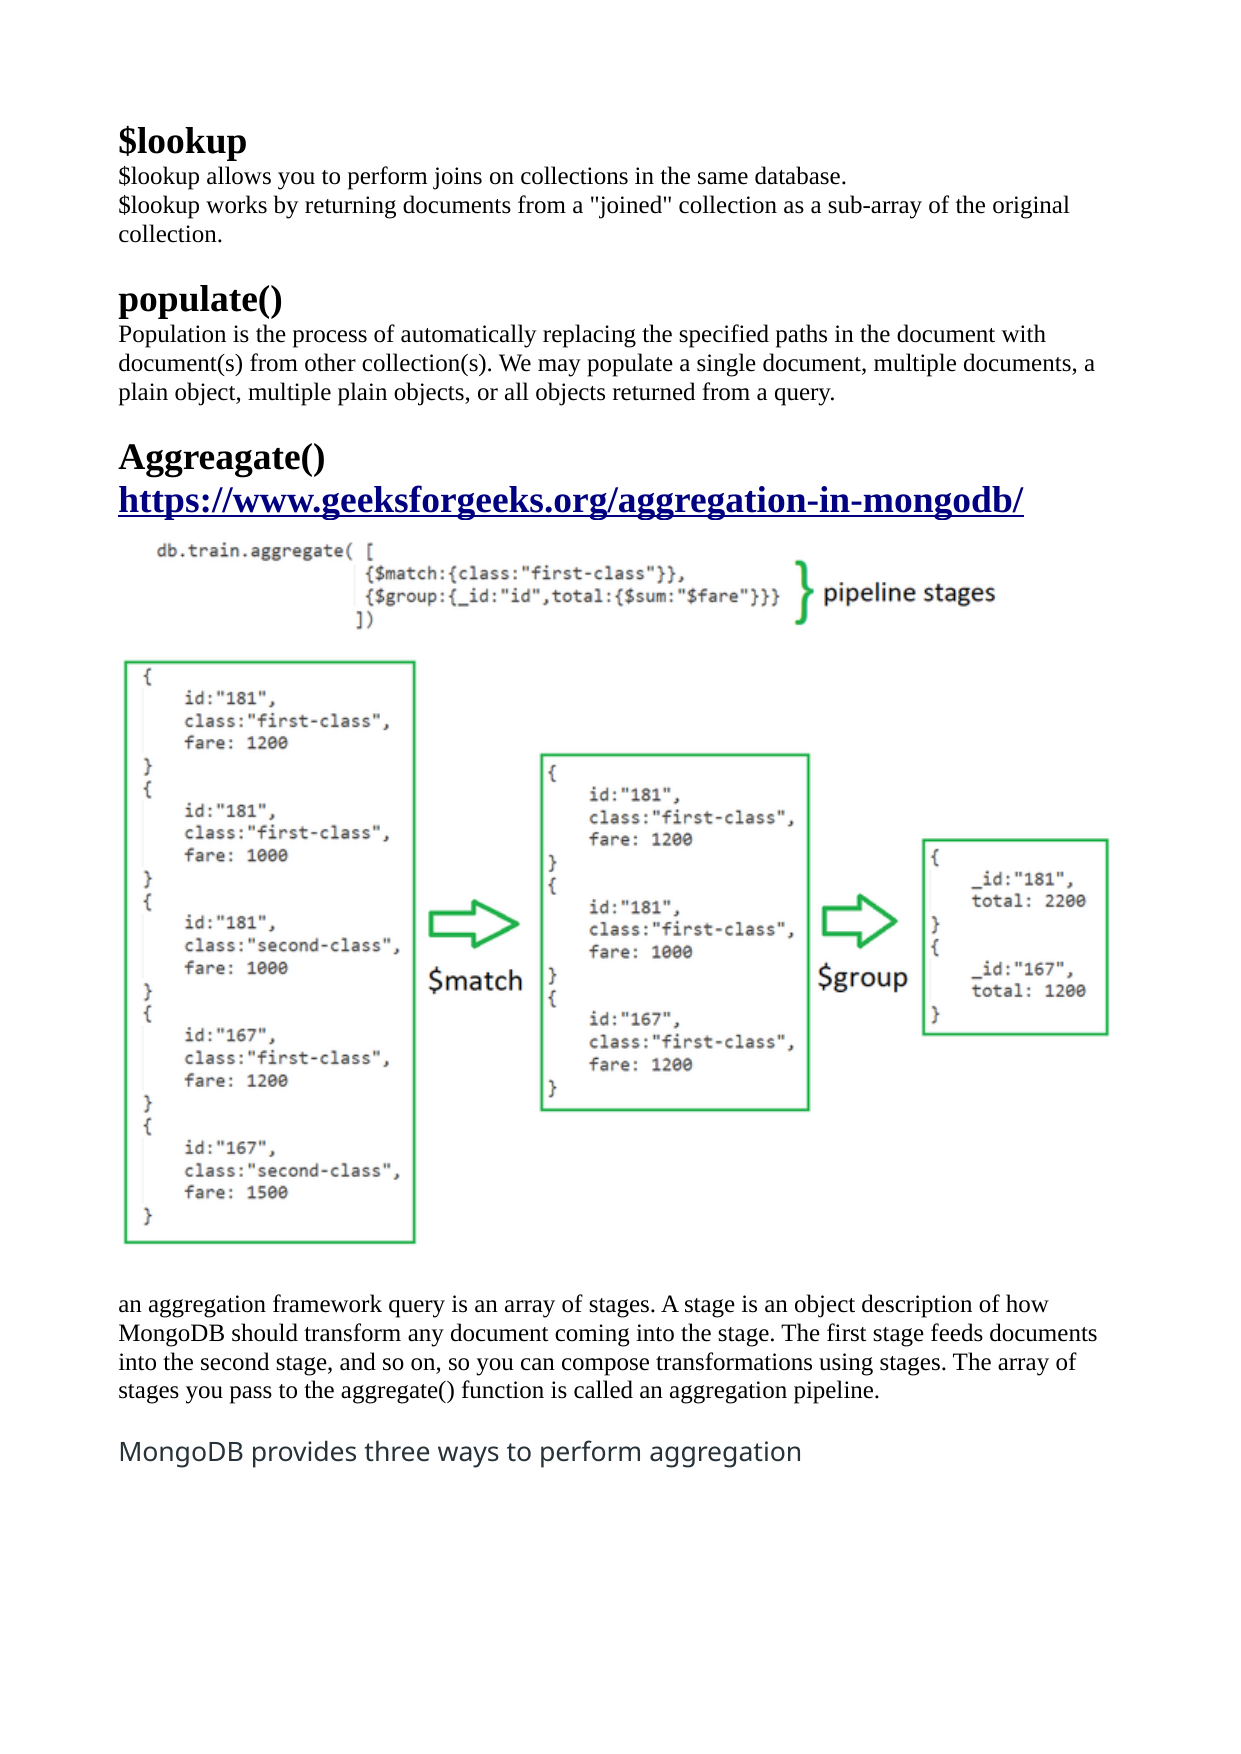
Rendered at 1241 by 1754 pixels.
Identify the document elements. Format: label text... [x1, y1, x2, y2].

text MongoDB provides three ways to perform aggregation [118, 1433, 1122, 1469]
text populate() [118, 276, 1122, 319]
text Aggreagate() [118, 434, 1122, 477]
text $lookup works by returning documents from a "joined" collection as a sub-array of the original collection. [118, 190, 1122, 247]
text $lookup [118, 118, 1122, 161]
picture [118, 520, 1123, 1247]
text Population is the process of automatically replacing the specified paths in the document with document(s) from other collection(s). We may populate a single document, multiple documents, a plain object, multiple plain objects, or all objects returned from a query. [118, 319, 1122, 406]
text https://www.geeksforgeeks.org/aggregation-in-mongodb/ [118, 477, 1122, 520]
text an aggregation framework query is an array of stages. A stage is an object description of how MongoDB should transform any document coming into the stage. The first stage feeds documents into the second stage, and so on, so you can compose transformations using stages. The array of stages you pass to the aggregate() function is called an aggregation pipeline. [118, 1289, 1122, 1404]
text $lookup allows you to perform joins on collections in the same database. [118, 161, 1122, 190]
